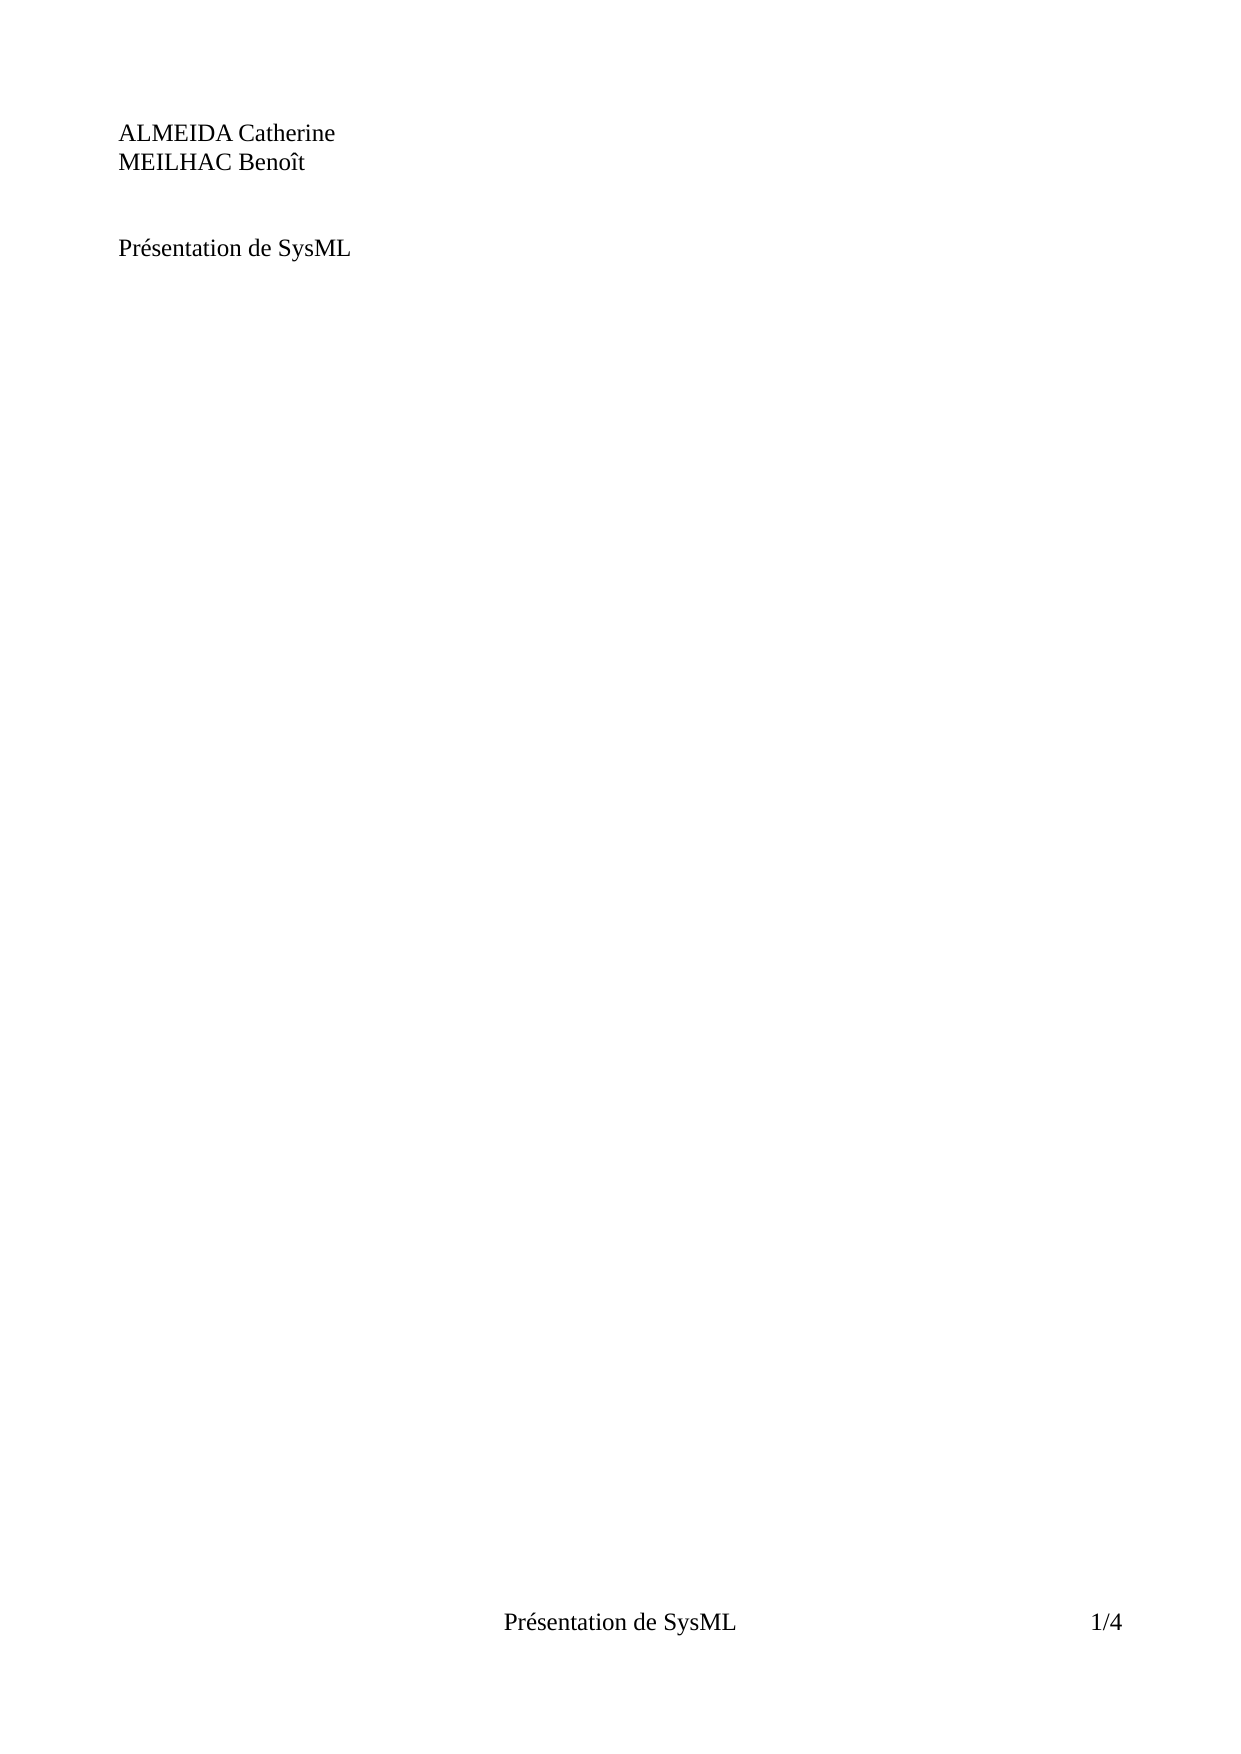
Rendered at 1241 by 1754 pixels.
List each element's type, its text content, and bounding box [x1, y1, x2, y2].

text MEILHAC Benoît [118, 147, 1122, 176]
text ALMEIDA Catherine [118, 118, 1122, 147]
text Présentation de SysML [118, 233, 1122, 262]
